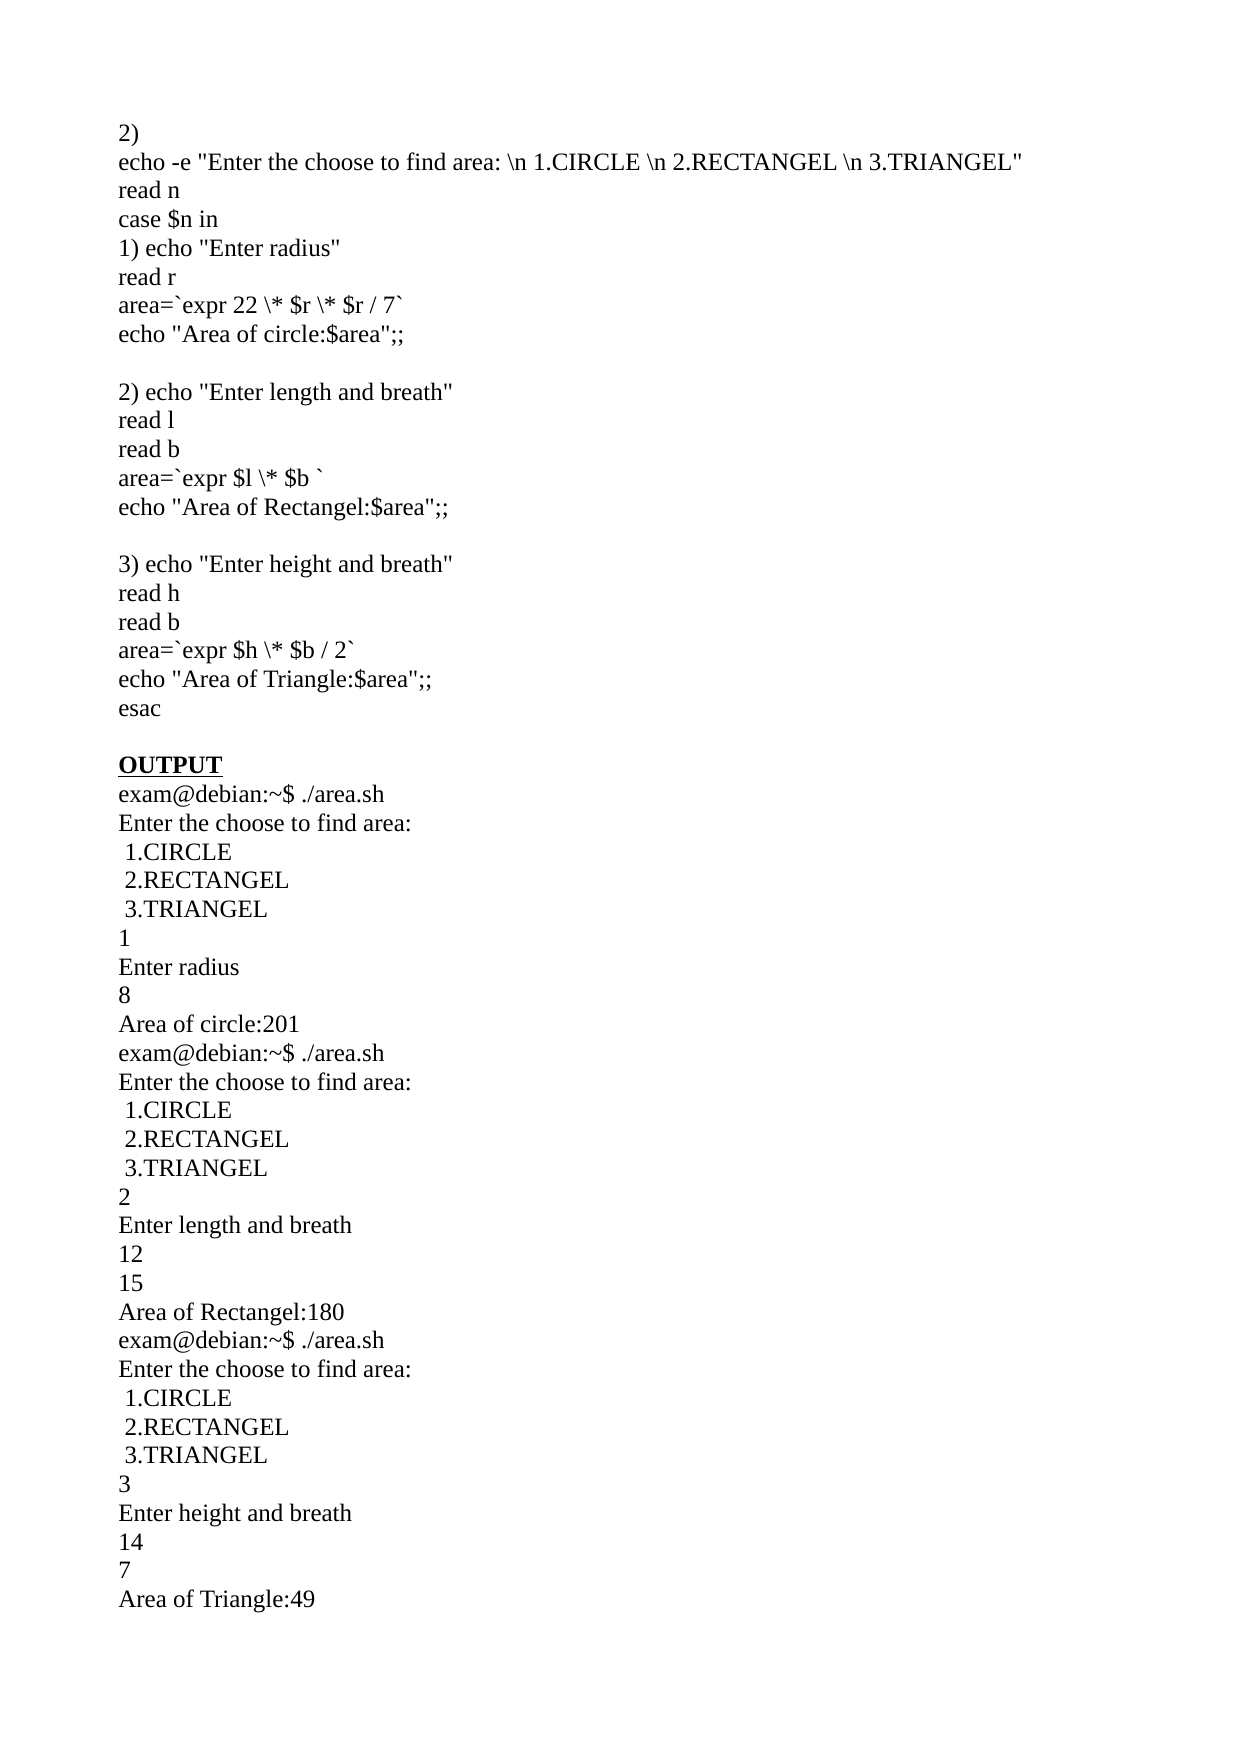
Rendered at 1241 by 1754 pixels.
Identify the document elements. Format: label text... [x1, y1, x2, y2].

text 3.TRIANGEL [118, 894, 1122, 923]
text area=`expr 22 \* $r \* $r / 7` [118, 291, 1122, 319]
text OUTPUT [118, 751, 1122, 779]
text area=`expr $l \* $b ` [118, 463, 1122, 492]
text read b [118, 607, 1122, 636]
text 1) echo "Enter radius" [118, 233, 1122, 262]
text 7 [118, 1556, 1122, 1584]
text 1.CIRCLE [118, 837, 1122, 866]
text 14 [118, 1527, 1122, 1556]
text 15 [118, 1268, 1122, 1297]
text 8 [118, 981, 1122, 1009]
text 1 [118, 923, 1122, 952]
text echo "Area of Rectangel:$area";; [118, 492, 1122, 521]
text area=`expr $h \* $b / 2` [118, 636, 1122, 664]
text Enter the choose to find area: [118, 1067, 1122, 1096]
text esac [118, 693, 1122, 722]
text Area of Rectangel:180 [118, 1297, 1122, 1326]
text 1.CIRCLE [118, 1383, 1122, 1412]
text 12 [118, 1239, 1122, 1268]
text exam@debian:~$ ./area.sh [118, 1326, 1122, 1354]
text 1.CIRCLE [118, 1096, 1122, 1124]
text 3) echo "Enter height and breath" [118, 549, 1122, 578]
text read l [118, 406, 1122, 434]
text 2 [118, 1182, 1122, 1211]
text 3.TRIANGEL [118, 1441, 1122, 1469]
text 2.RECTANGEL [118, 1124, 1122, 1153]
text exam@debian:~$ ./area.sh [118, 779, 1122, 808]
text Enter the choose to find area: [118, 1354, 1122, 1383]
text echo "Area of circle:$area";; [118, 319, 1122, 348]
text 2.RECTANGEL [118, 1412, 1122, 1441]
text 3.TRIANGEL [118, 1153, 1122, 1182]
text read h [118, 578, 1122, 607]
text case $n in [118, 204, 1122, 233]
text Area of Triangle:49 [118, 1584, 1122, 1613]
text 2) [118, 118, 1122, 147]
text Area of circle:201 [118, 1009, 1122, 1038]
text read n [118, 176, 1122, 204]
text Enter radius [118, 952, 1122, 981]
text echo -e "Enter the choose to find area: \n 1.CIRCLE \n 2.RECTANGEL \n 3.TRIANGEL" [118, 147, 1122, 176]
text 2.RECTANGEL [118, 866, 1122, 894]
text echo "Area of Triangle:$area";; [118, 664, 1122, 693]
text read r [118, 262, 1122, 291]
text read b [118, 434, 1122, 463]
text Enter the choose to find area: [118, 808, 1122, 837]
text Enter length and breath [118, 1211, 1122, 1239]
text exam@debian:~$ ./area.sh [118, 1038, 1122, 1067]
text Enter height and breath [118, 1498, 1122, 1527]
text 2) echo "Enter length and breath" [118, 377, 1122, 406]
text 3 [118, 1469, 1122, 1498]
